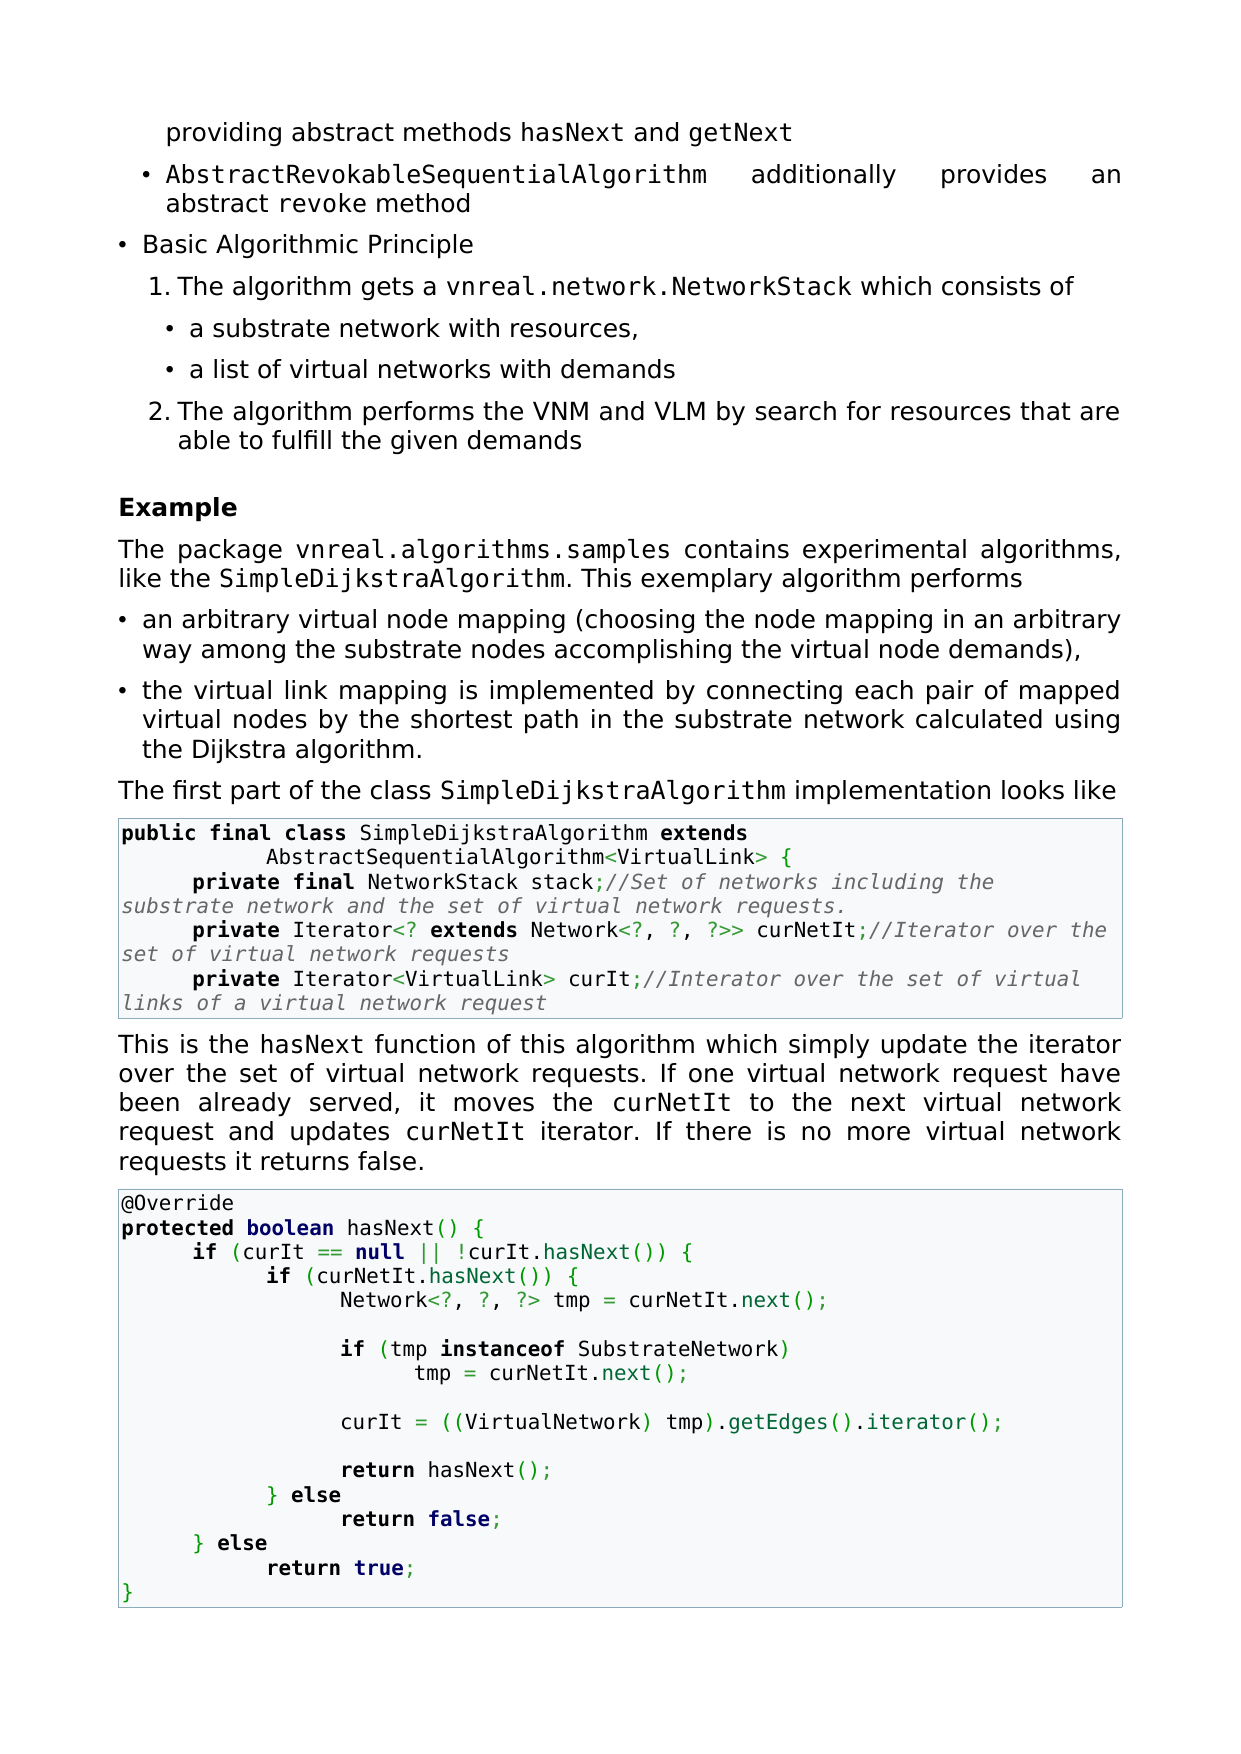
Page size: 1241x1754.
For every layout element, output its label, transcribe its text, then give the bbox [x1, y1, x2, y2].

list Basic Algorithmic Principle [118, 231, 1122, 260]
text The package vnreal.algorithms.samples contains experimental algorithms, like the SimpleDijkstraAlgorithm. This exemplary algorithm performs [118, 535, 1122, 593]
list a list of virtual networks with demands [165, 356, 1122, 385]
list The algorithm gets a vnreal.network.NetworkStack which consists of [148, 272, 1122, 301]
text @Override protected boolean hasNext() { if (curIt == null || !curIt.hasNext()) { if (curNetIt.hasNext()) { Network<?, ?, ?> tmp = curNetIt.next(); if (tmp instanceof SubstrateNetwork) tmp = curNetIt.next(); curIt = ((VirtualNetwork) tmp).getEdges().iterator(); return hasNext(); } else return false; } else return true; } [119, 1190, 1122, 1607]
text This is the hasNext function of this algorithm which simply update the iterator over the set of virtual network requests. If one virtual network request have been already served, it moves the curNetIt to the next virtual network request and updates curNetIt iterator. If there is no more virtual network requests it returns false. [118, 1030, 1122, 1176]
list providing abstract methods hasNext and getNext [142, 118, 1122, 147]
subtitle Example [118, 493, 1122, 522]
list the virtual link mapping is implemented by connecting each pair of mapped virtual nodes by the shortest path in the substrate network calculated using the Dijkstra algorithm. [118, 676, 1122, 764]
list a substrate network with resources, [165, 314, 1122, 343]
text The first part of the class SimpleDijkstraAlgorithm implementation looks like [118, 776, 1122, 806]
list an arbitrary virtual node mapping (choosing the node mapping in an arbitrary way among the substrate nodes accomplishing the virtual node demands), [118, 606, 1122, 664]
list The algorithm performs the VNM and VLM by search for resources that are able to fulfill the given demands [148, 397, 1122, 456]
text public final class SimpleDijkstraAlgorithm extends AbstractSequentialAlgorithm<VirtualLink> { private final NetworkStack stack;//Set of networks including the substrate network and the set of virtual network requests. private Iterator<? extends Network<?, ?, ?>> curNetIt;//Iterator over the set of virtual network requests private Iterator<VirtualLink> curIt;//Interator over the set of virtual links of a virtual network request [119, 819, 1122, 1018]
list AbstractRevokableSequentialAlgorithm additionally provides an abstract revoke method [142, 160, 1122, 218]
